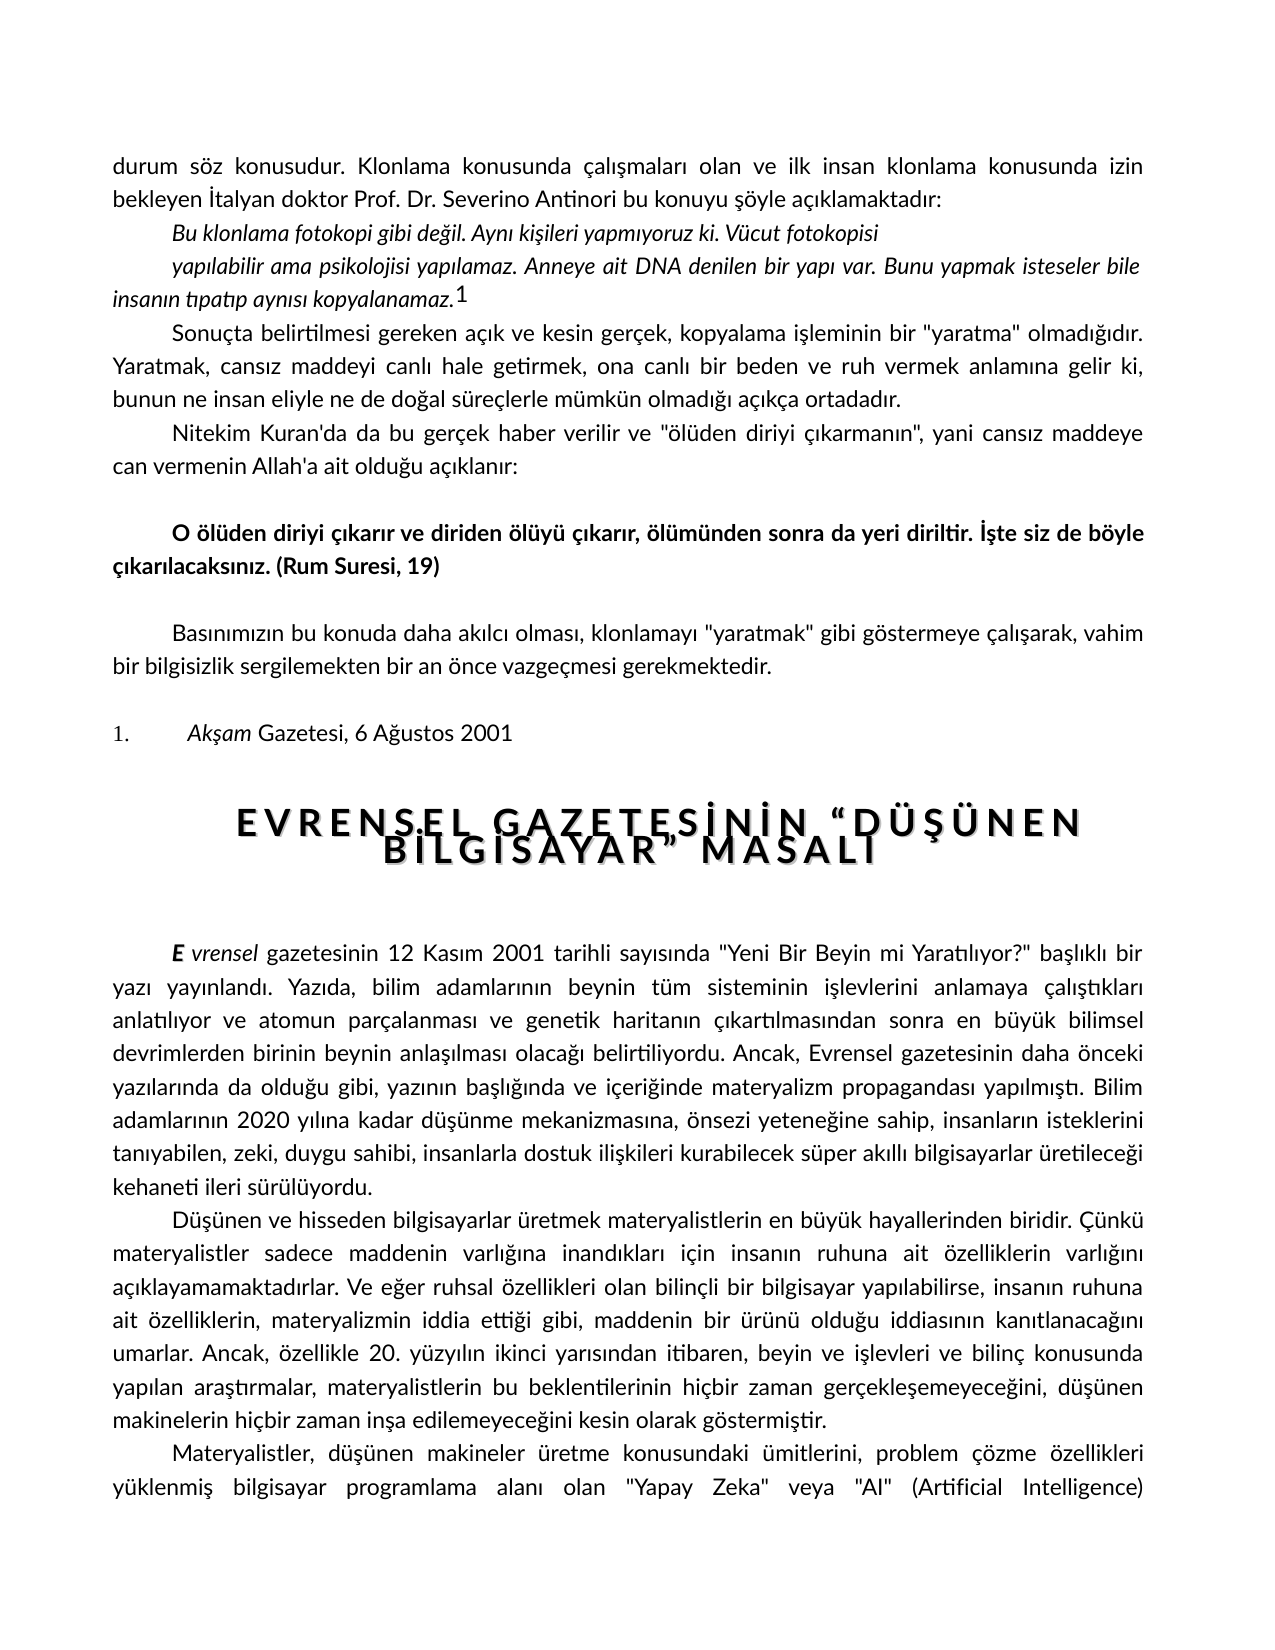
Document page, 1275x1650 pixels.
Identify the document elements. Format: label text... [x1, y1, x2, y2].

text Bu klonlama fotokopi gibi değil. Aynı kişileri yapmıyoruz ki. Vücut fotokopisi [112, 214, 1145, 248]
text Basınımızın bu konuda daha akılcı olması, klonlamayı "yaratmak" gibi göstermeye çalışarak, vahim bir bilgisizlik sergilemekten bir an önce vazgeçmesi gerekmektedir. [112, 614, 1145, 681]
list Akşam Gazetesi, 6 Ağustos 2001 [112, 714, 1145, 748]
text Nitekim Kuran'da da bu gerçek haber verilir ve "ölüden diriyi çıkarmanın", yani cansız maddeye can vermenin Allah'a ait olduğu açıklanır: [112, 414, 1145, 481]
text Düşünen ve hisseden bilgisayarlar üretmek materyalistlerin en büyük hayallerinden biridir. Çünkü materyalistler sadece maddenin varlığına inandıkları için insanın ruhuna ait özelliklerin varlığını açıklayamamaktadırlar. Ve eğer ruhsal özellikleri olan bilinçli bir bilgisayar yapılabilirse, insanın ruhuna ait özelliklerin, materyalizmin iddia ettiği gibi, maddenin bir ürünü olduğu iddiasının kanıtlanacağını umarlar. Ancak, özellikle 20. yüzyılın ikinci yarısından itibaren, beyin ve işlevleri ve bilinç konusunda yapılan araştırmalar, materyalistlerin bu beklentilerinin hiçbir zaman gerçekleşemeyeceğini, düşünen makinelerin hiçbir zaman inşa edilemeyeceğini kesin olarak göstermiştir. [112, 1202, 1145, 1435]
text EVRENSEL GAZETESİNİN “DÜŞÜNEN BİLGİSAYAR” MASALI [112, 814, 1145, 868]
text durum söz konusudur. Klonlama konusunda çalışmaları olan ve ilk insan klonlama konusunda izin bekleyen İtalyan doktor Prof. Dr. Severino Antinori bu konuyu şöyle açıklamaktadır: [112, 148, 1145, 214]
text Sonuçta belirtilmesi gereken açık ve kesin gerçek, kopyalama işleminin bir "yaratma" olmadığıdır. Yaratmak, cansız maddeyi canlı hale getirmek, ona canlı bir beden ve ruh vermek anlamına gelir ki, bunun ne insan eliyle ne de doğal süreçlerle mümkün olmadığı açıkça ortadadır. [112, 314, 1145, 414]
text Evrensel gazetesinin 12 Kasım 2001 tarihli sayısında "Yeni Bir Beyin mi Yaratılıyor?" başlıklı bir yazı yayınlandı. Yazıda, bilim adamlarının beynin tüm sisteminin işlevlerini anlamaya çalıştıkları anlatılıyor ve atomun parçalanması ve genetik haritanın çıkartılmasından sonra en büyük bilimsel devrimlerden birinin beynin anlaşılması olacağı belirtiliyordu. Ancak, Evrensel gazetesinin daha önceki yazılarında da olduğu gibi, yazının başlığında ve içeriğinde materyalizm propagandası yapılmıştı. Bilim adamlarının 2020 yılına kadar düşünme mekanizmasına, önsezi yeteneğine sahip, insanların isteklerini tanıyabilen, zeki, duygu sahibi, insanlarla dostuk ilişkileri kurabilecek süper akıllı bilgisayarlar üretileceği kehaneti ileri sürülüyordu. [112, 935, 1145, 1202]
text Materyalistler, düşünen makineler üretme konusundaki ümitlerini, problem çözme özellikleri yüklenmiş bilgisayar programlama alanı olan "Yapay Zeka" veya "AI" (Artificial Intelligence) [112, 1435, 1145, 1502]
text yapılabilir ama psikolojisi yapılamaz. Anneye ait DNA denilen bir yapı var. Bunu yapmak isteseler bile insanın tıpatıp aynısı kopyalanamaz.1 [112, 248, 1145, 314]
text O ölüden diriyi çıkarır ve diriden ölüyü çıkarır, ölümünden sonra da yeri diriltir. İşte siz de böyle çıkarılacaksınız. (Rum Suresi, 19) [112, 514, 1145, 581]
